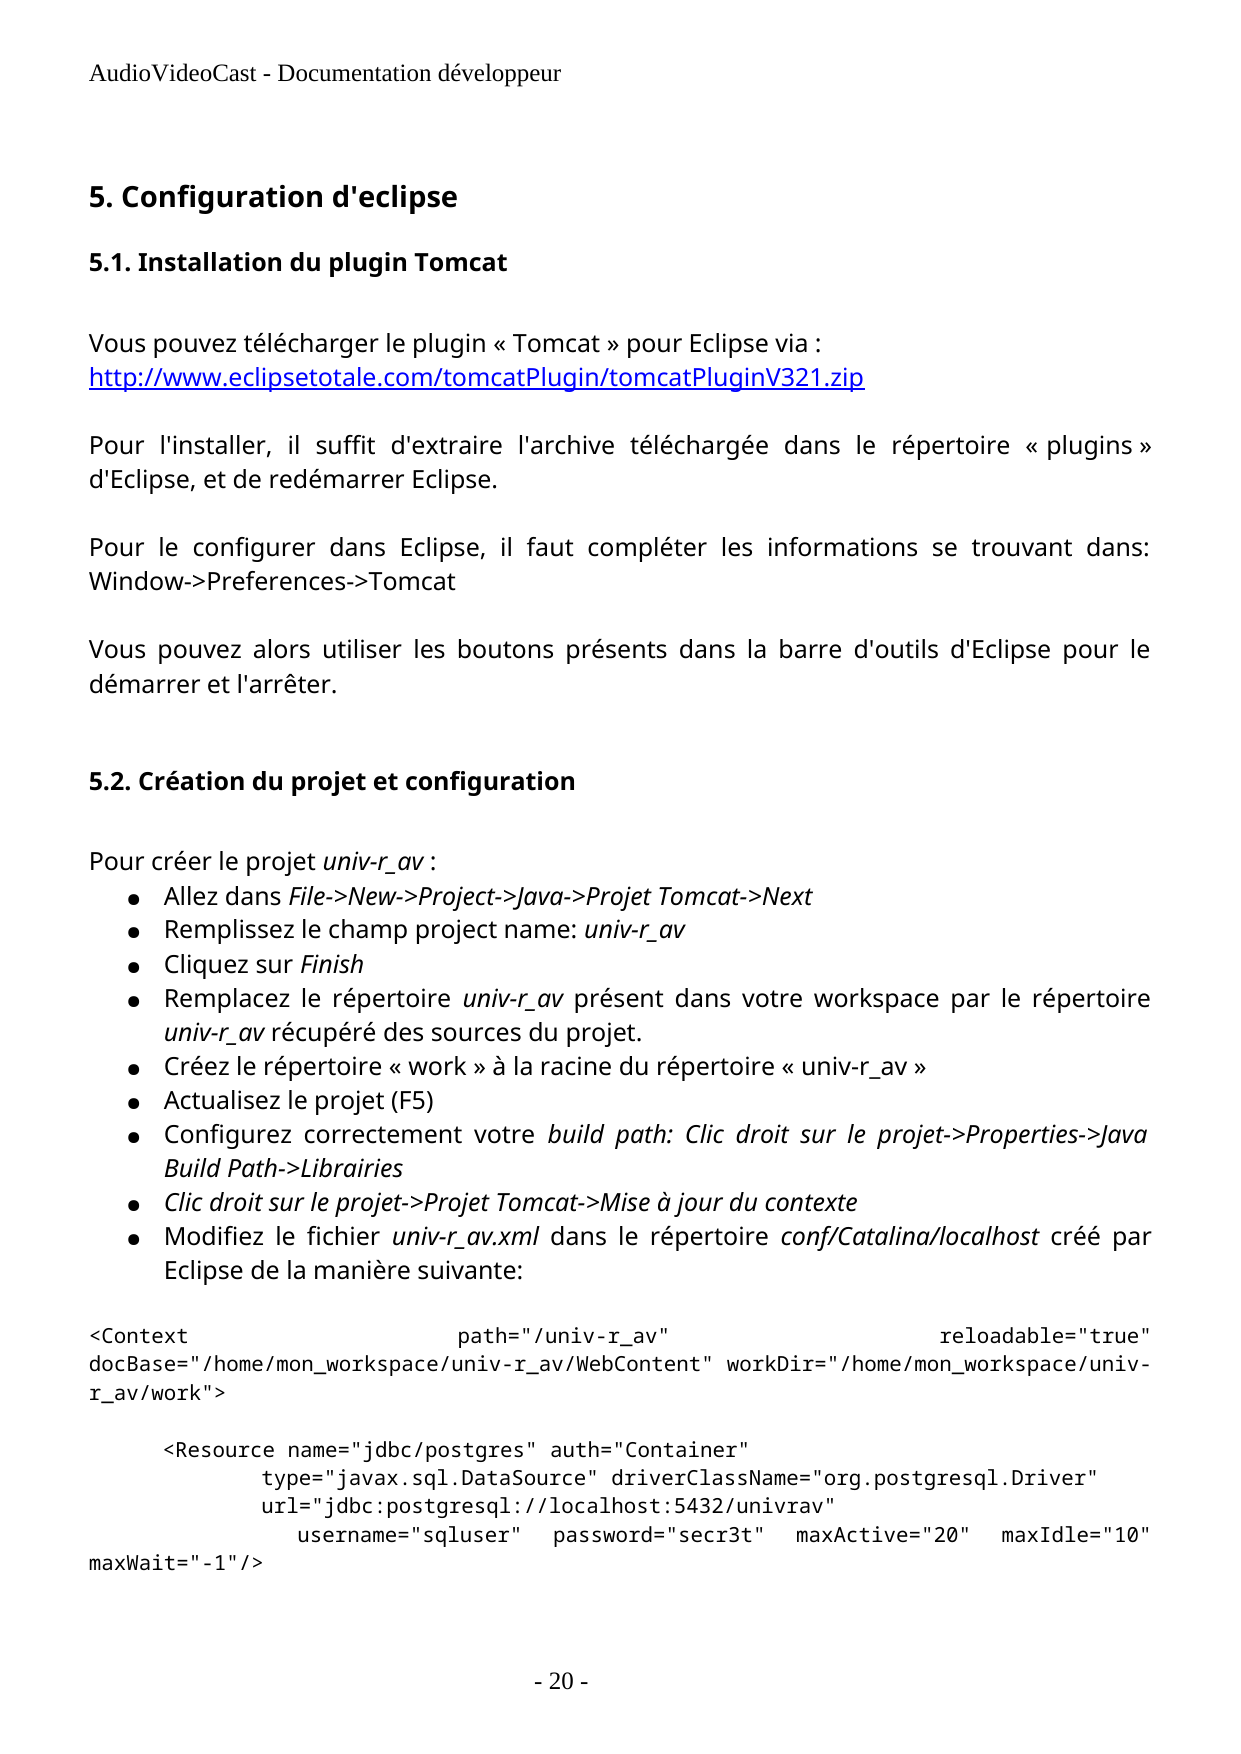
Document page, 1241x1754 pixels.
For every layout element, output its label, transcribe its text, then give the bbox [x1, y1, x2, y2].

text http://www.eclipsetotale.com/tomcatPlugin/tomcatPluginV321.zip [88, 360, 1152, 394]
list Remplacez le répertoire univ-r_av présent dans votre workspace par le répertoire univ-r_av récupéré des sources du projet. [126, 980, 1152, 1048]
list Clic droit sur le projet->Projet Tomcat->Mise à jour du contexte [126, 1185, 1152, 1219]
text Pour l'installer, il suffit d'extraire l'archive téléchargée dans le répertoire « plugins » d'Eclipse, et de redémarrer Eclipse. [88, 428, 1152, 496]
subtitle 5. Configuration d'eclipse [88, 176, 1152, 216]
text Vous pouvez télécharger le plugin « Tomcat » pour Eclipse via : [88, 326, 1152, 360]
list Configurez correctement votre build path: Clic droit sur le projet->Properties->Java Build Path->Librairies [126, 1117, 1152, 1185]
text Pour créer le projet univ-r_av : [88, 844, 1152, 878]
list Allez dans File->New->Project->Java->Projet Tomcat->Next [126, 878, 1152, 912]
subtitle 5.1. Installation du plugin Tomcat [88, 245, 1152, 279]
subtitle 5.2. Création du projet et configuration [88, 763, 1152, 798]
text <Resource name="jdbc/postgres" auth="Container" [88, 1435, 1152, 1463]
list Cliquez sur Finish [126, 946, 1152, 980]
text Pour le configurer dans Eclipse, il faut compléter les informations se trouvant dans: Window->Preferences->Tomcat [88, 530, 1152, 598]
list Actualisez le projet (F5) [126, 1082, 1152, 1117]
text type="javax.sql.DataSource" driverClassName="org.postgresql.Driver" [88, 1463, 1152, 1492]
text url="jdbc:postgresql://localhost:5432/univrav" [88, 1492, 1152, 1520]
text <Context path="/univ-r_av" reloadable="true" docBase="/home/mon_workspace/univ-r_av/WebContent" workDir="/home/mon_workspace/univ-r_av/work"> [88, 1321, 1152, 1406]
list Créez le répertoire « work » à la racine du répertoire « univ-r_av » [126, 1048, 1152, 1082]
text username="sqluser" password="secr3t" maxActive="20" maxIdle="10" maxWait="-1"/> [88, 1520, 1152, 1577]
list Modifiez le fichier univ-r_av.xml dans le répertoire conf/Catalina/localhost créé par Eclipse de la manière suivante: [126, 1219, 1152, 1287]
text Vous pouvez alors utiliser les boutons présents dans la barre d'outils d'Eclipse pour le démarrer et l'arrêter. [88, 632, 1152, 700]
list Remplissez le champ project name: univ-r_av [126, 912, 1152, 946]
